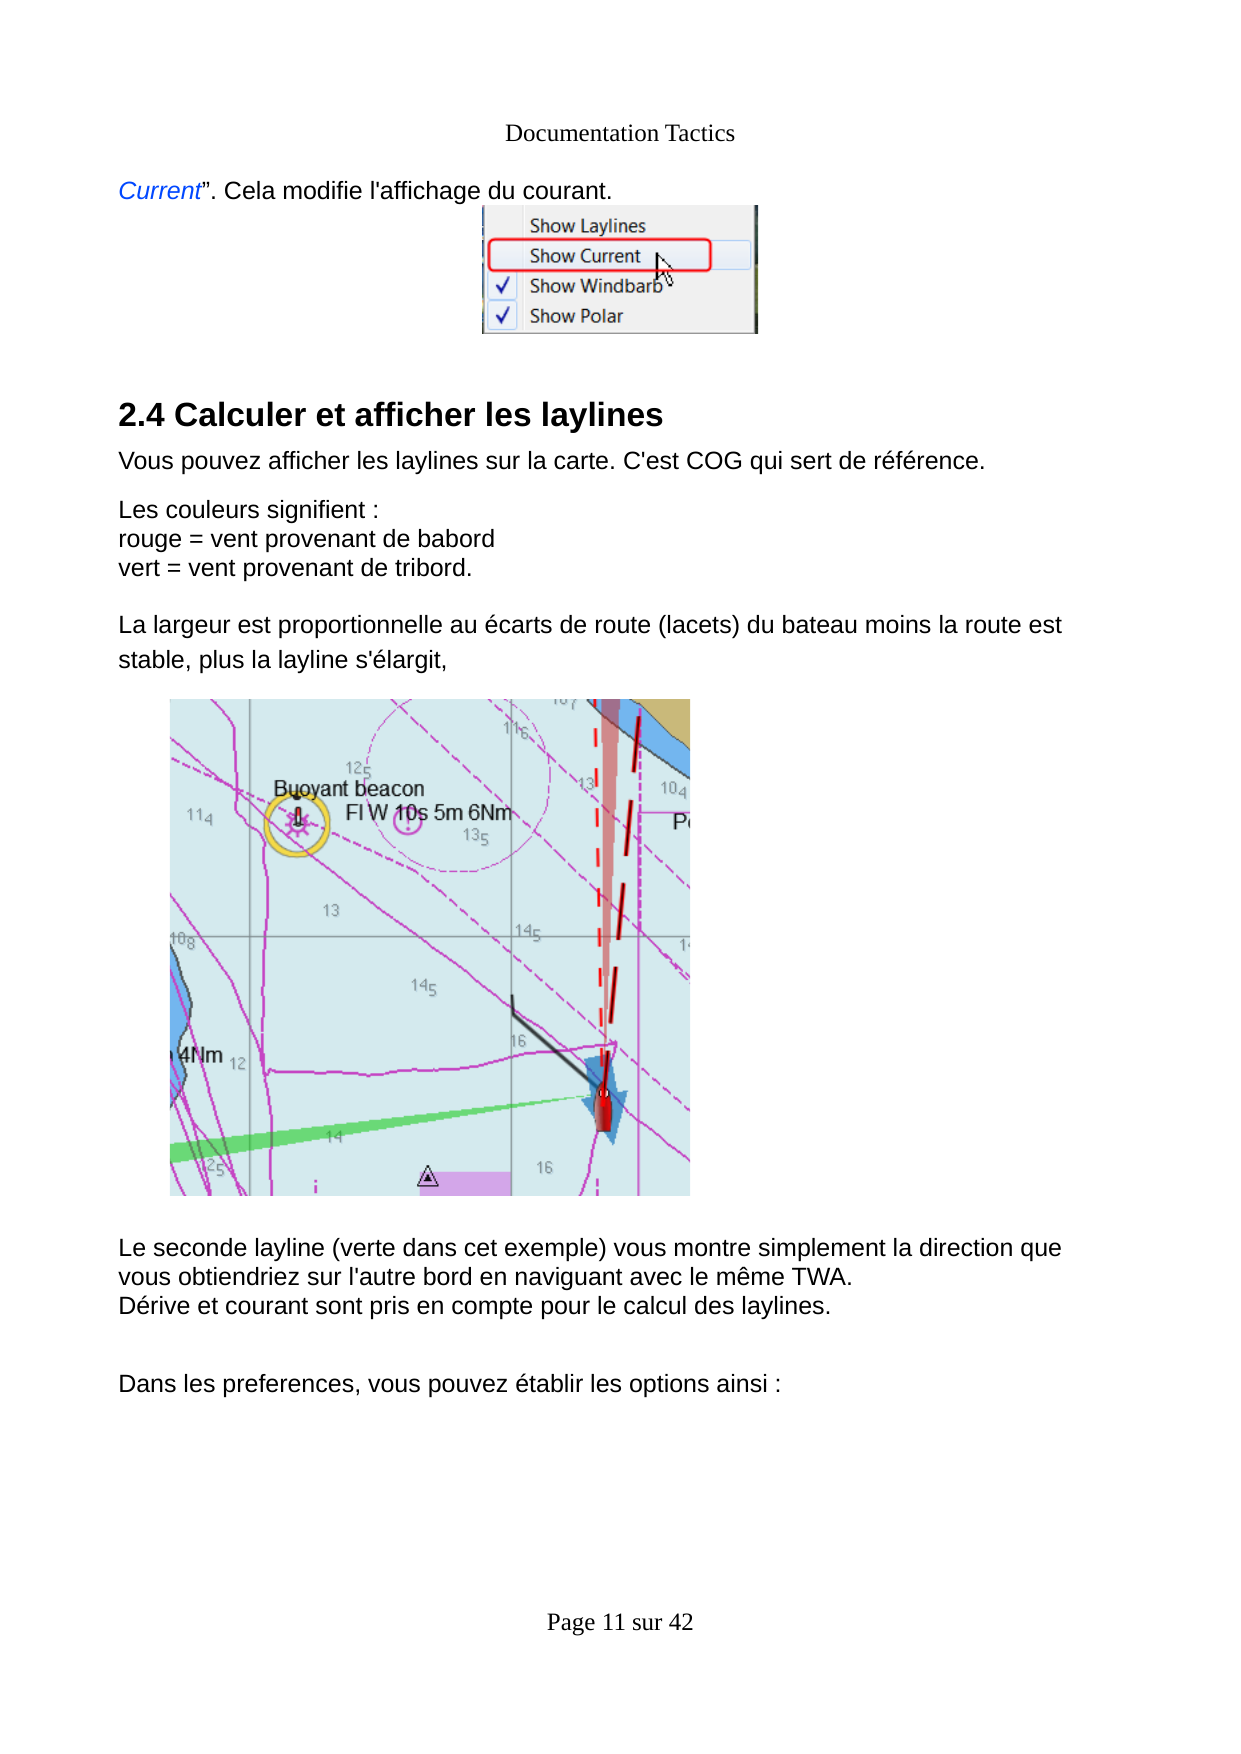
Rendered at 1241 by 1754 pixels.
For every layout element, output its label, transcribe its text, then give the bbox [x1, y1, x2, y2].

text Current”. Cela modifie l'affichage du courant. [118, 176, 1122, 205]
picture [169, 699, 691, 1196]
text Les couleurs signifient : rouge = vent provenant de babord vert = vent provenant de tribord. [118, 495, 1122, 581]
picture [482, 205, 759, 334]
text Le seconde layline (verte dans cet exemple) vous montre simplement la direction que vous obtiendriez sur l'autre bord en naviguant avec le même TWA. [118, 1233, 1122, 1291]
text La largeur est proportionnelle au écarts de route (lacets) du bateau moins la route est stable, plus la layline s'élargit, [118, 610, 1122, 673]
text Vous pouvez afficher les laylines sur la carte. C'est COG qui sert de référence. [118, 446, 1122, 475]
subtitle 2.4 Calculer et afficher les laylines [118, 395, 1122, 433]
text Dérive et courant sont pris en compte pour le calcul des laylines. [118, 1291, 1122, 1319]
text Dans les preferences, vous pouvez établir les options ainsi : [118, 1369, 1122, 1397]
